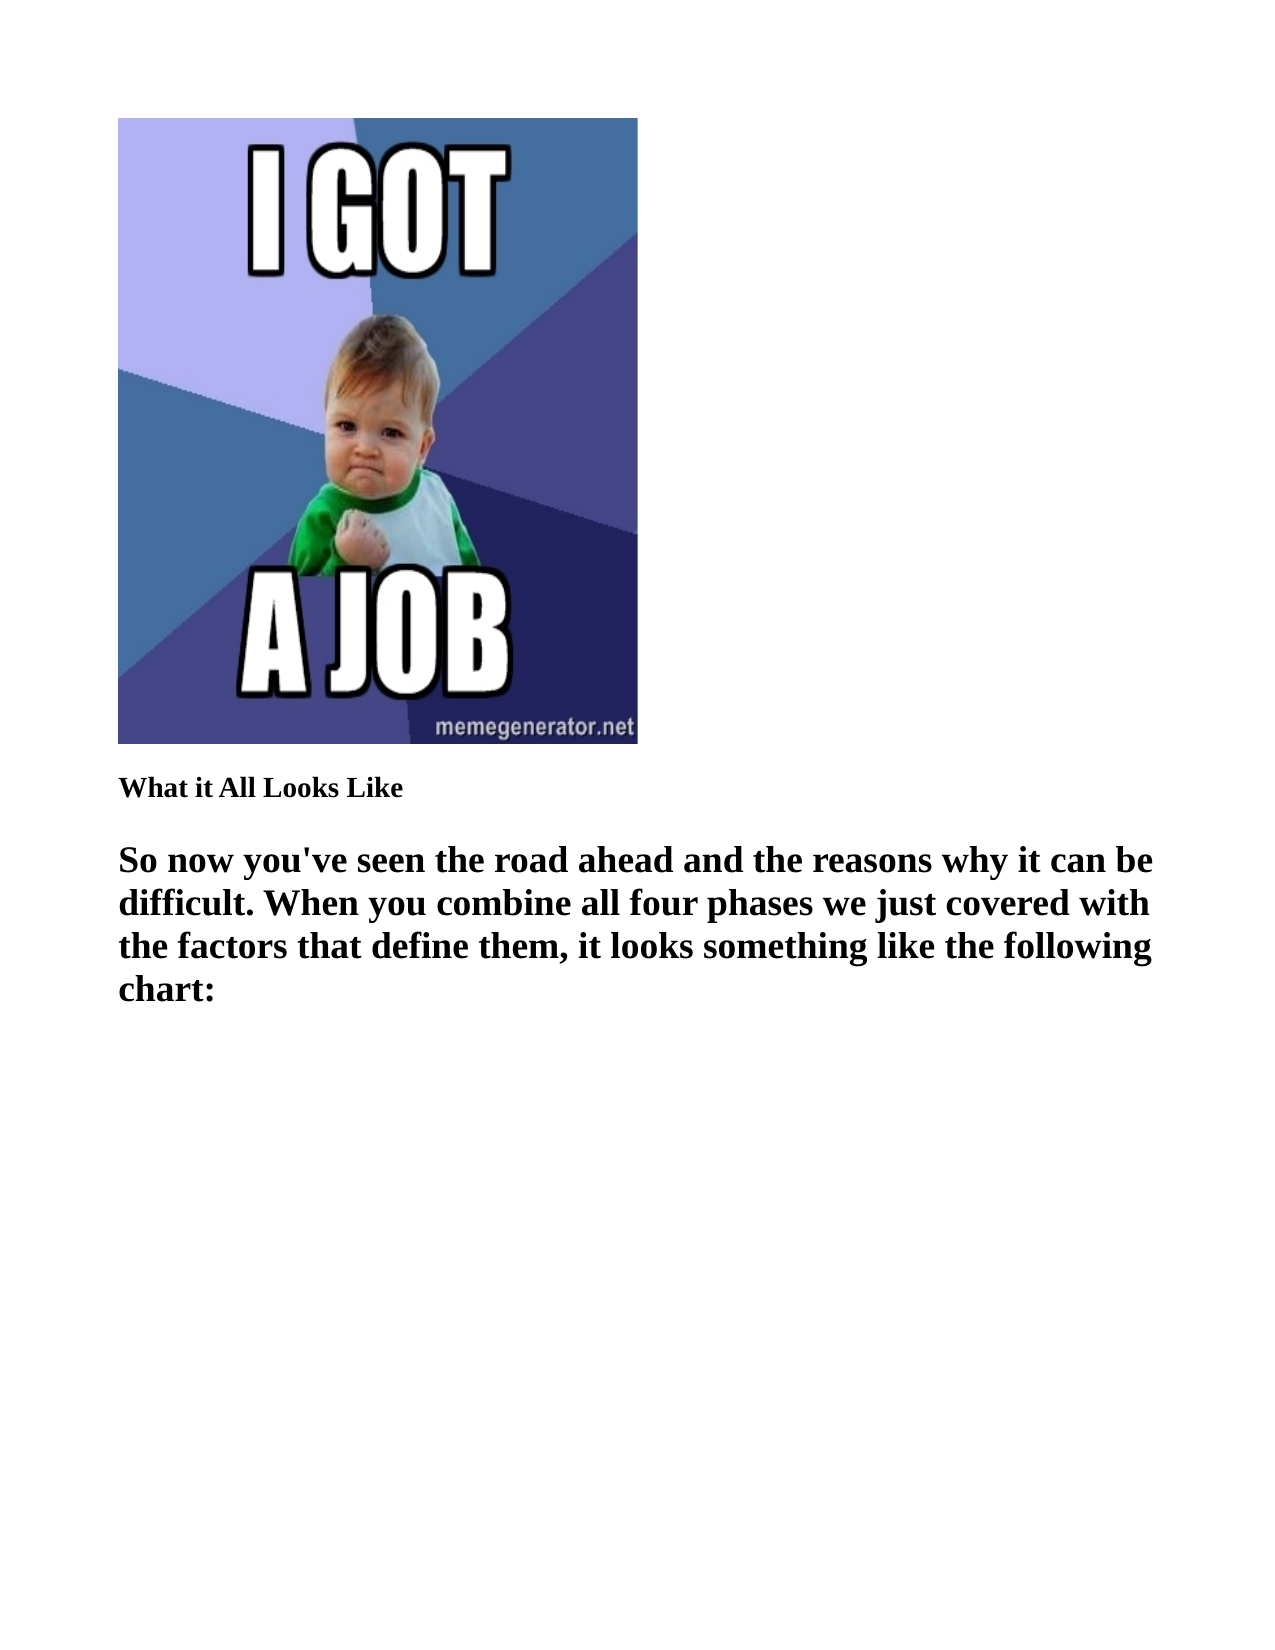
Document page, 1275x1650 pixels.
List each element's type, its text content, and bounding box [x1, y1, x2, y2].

picture [118, 118, 638, 744]
subtitle What it All Looks Like [118, 770, 1157, 804]
subtitle So now you've seen the road ahead and the reasons why it can be difficult. When you combine all four phases we just covered with the factors that define them, it looks something like the following chart: [118, 837, 1157, 1009]
